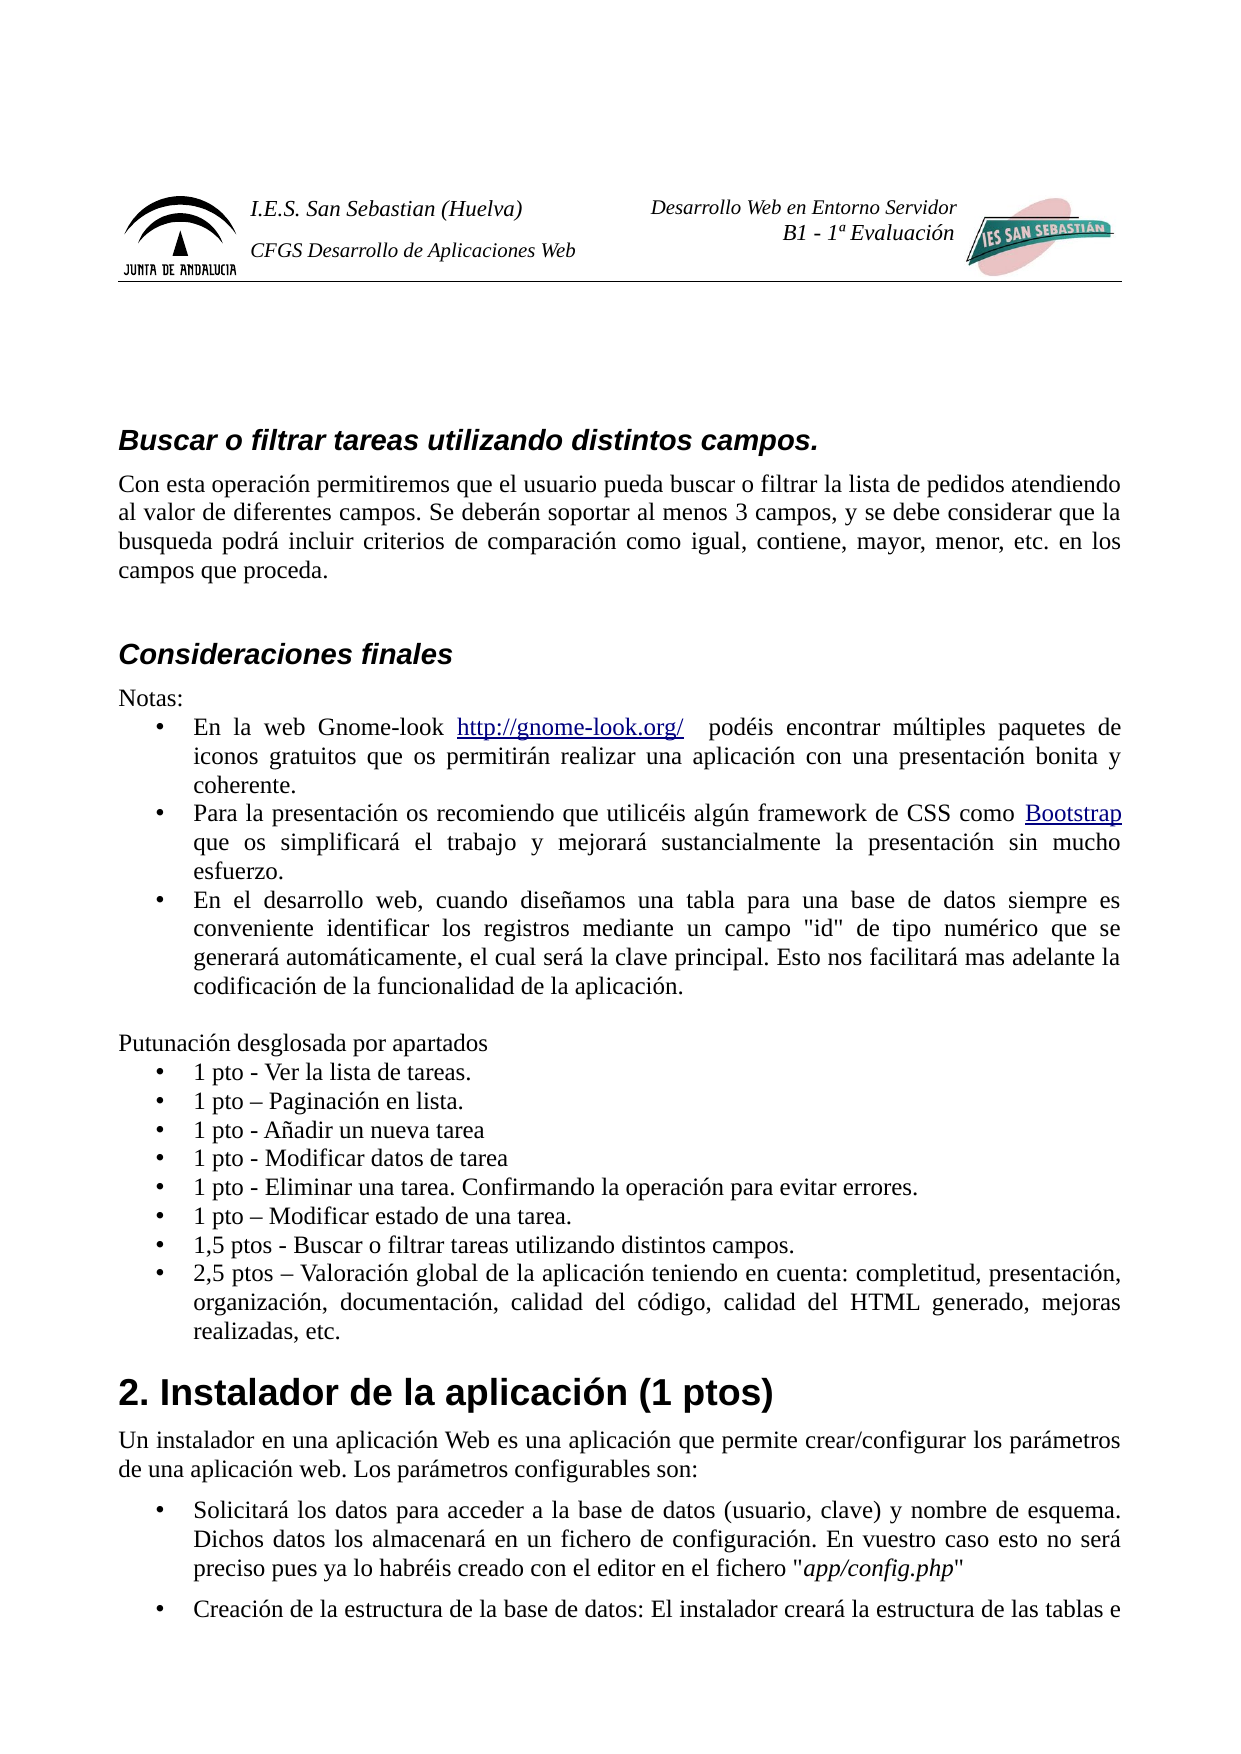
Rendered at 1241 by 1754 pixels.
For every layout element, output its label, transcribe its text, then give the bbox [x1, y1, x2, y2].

text Notas: [118, 683, 1122, 712]
subtitle Buscar o filtrar tareas utilizando distintos campos. [118, 423, 1122, 456]
text Putunación desglosada por apartados [118, 1028, 1122, 1057]
subtitle 2. Instalador de la aplicación (1 ptos) [118, 1370, 1122, 1413]
list En la web Gnome-look http://gnome-look.org/ podéis encontrar múltiples paquetes de iconos gratuitos que os permitirán realizar una aplicación con una presentación bonita y coherente. [156, 712, 1122, 798]
text Un instalador en una aplicación Web es una aplicación que permite crear/configurar los parámetros de una aplicación web. Los parámetros configurables son: [118, 1425, 1122, 1483]
list En el desarrollo web, cuando diseñamos una tabla para una base de datos siempre es conveniente identificar los registros mediante un campo "id" de tipo numérico que se generará automáticamente, el cual será la clave principal. Esto nos facilitará mas adelante la codificación de la funcionalidad de la aplicación. [156, 885, 1122, 1000]
list 1,5 ptos - Buscar o filtrar tareas utilizando distintos campos. [156, 1230, 1122, 1258]
list 1 pto – Paginación en lista. [156, 1086, 1122, 1115]
text Con esta operación permitiremos que el usuario pueda buscar o filtrar la lista de pedidos atendiendo al valor de diferentes campos. Se deberán soportar al menos 3 campos, y se debe considerar que la busqueda podrá incluir criterios de comparación como igual, contiene, mayor, menor, etc. en los campos que proceda. [118, 469, 1122, 584]
list Para la presentación os recomiendo que utilicéis algún framework de CSS como Bootstrap que os simplificará el trabajo y mejorará sustancialmente la presentación sin mucho esfuerzo. [156, 798, 1122, 885]
picture [963, 195, 1117, 277]
list 2,5 ptos – Valoración global de la aplicación teniendo en cuenta: completitud, presentación, organización, documentación, calidad del código, calidad del HTML generado, mejoras realizadas, etc. [156, 1258, 1122, 1345]
list 1 pto - Modificar datos de tarea [156, 1143, 1122, 1172]
list 1 pto - Ver la lista de tareas. [156, 1057, 1122, 1086]
list Creación de la estructura de la base de datos: El instalador creará la estructura de las tablas e [156, 1594, 1122, 1623]
list 1 pto - Eliminar una tarea. Confirmando la operación para evitar errores. [156, 1172, 1122, 1201]
subtitle Consideraciones finales [118, 637, 1122, 671]
list 1 pto - Añadir un nueva tarea [156, 1115, 1122, 1143]
list 1 pto – Modificar estado de una tarea. [156, 1201, 1122, 1230]
list Solicitará los datos para acceder a la base de datos (usuario, clave) y nombre de esquema. Dichos datos los almacenará en un fichero de configuración. En vuestro caso esto no será preciso pues ya lo habréis creado con el editor en el fichero "app/config.php" [156, 1495, 1122, 1582]
